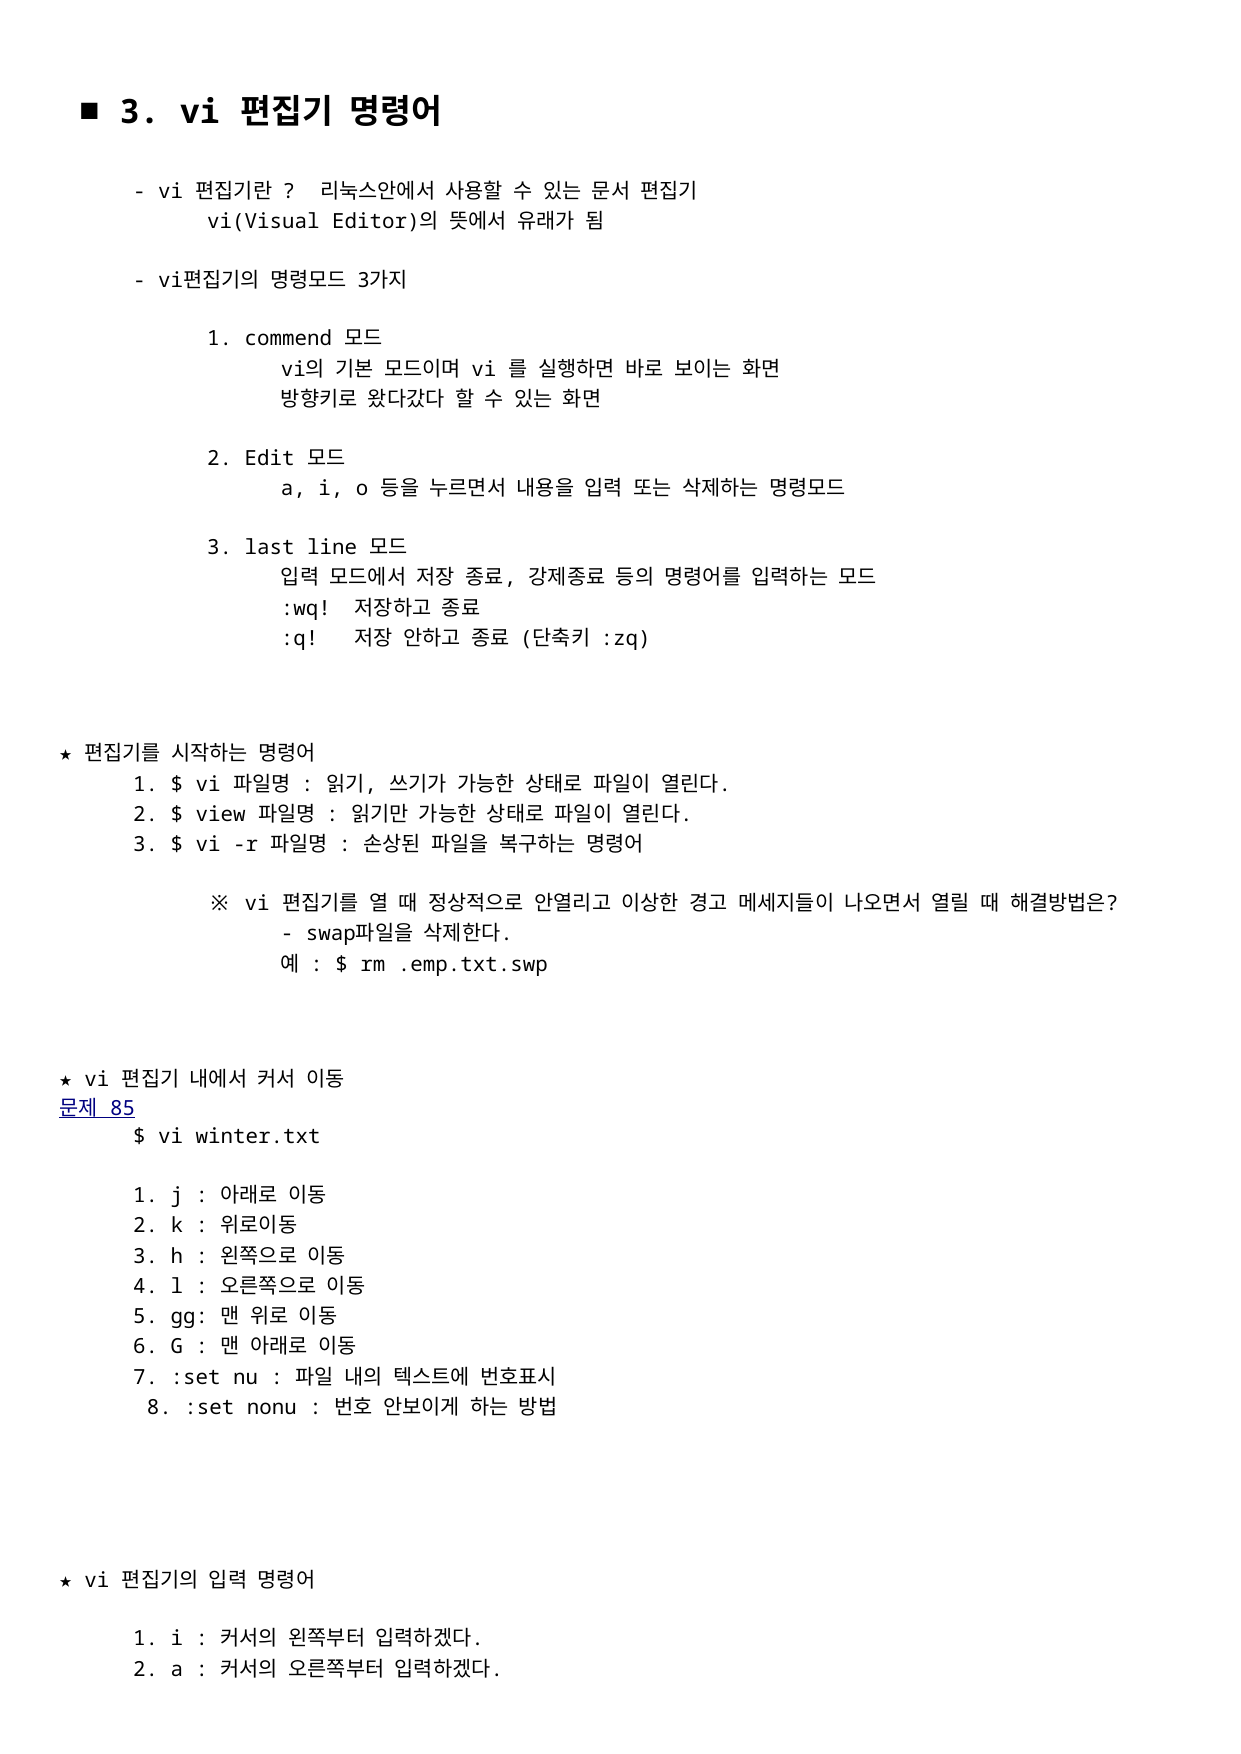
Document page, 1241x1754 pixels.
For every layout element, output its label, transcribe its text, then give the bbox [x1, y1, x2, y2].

text ★ 편집기를 시작하는 명령어 [59, 737, 1180, 767]
text 5. gg: 맨 위로 이동 [59, 1299, 1180, 1330]
text $ vi winter.txt [59, 1121, 1180, 1150]
text - vi편집기의 명령모드 3가지 [59, 263, 1180, 293]
text 문제 85 [59, 1093, 1204, 1121]
text 2. Edit 모드 [59, 441, 1180, 471]
text 2. $ view 파일명 : 읽기만 가능한 상태로 파일이 열린다. [59, 797, 1180, 828]
text ※ vi 편집기를 열 때 정상적으로 안열리고 이상한 경고 메세지들이 나오면서 열릴 때 해결방법은? [59, 886, 1180, 917]
text 3. h : 왼쪽으로 이동 [59, 1239, 1180, 1269]
text 예 : $ rm .emp.txt.swp [59, 947, 1180, 977]
text 입력 모드에서 저장 종료, 강제종료 등의 명령어를 입력하는 모드 [59, 560, 1180, 591]
text - swap파일을 삭제한다. [59, 917, 1180, 947]
text 방향키로 왔다갔다 할 수 있는 화면 [59, 382, 1180, 413]
text 2. a : 커서의 오른쪽부터 입력하겠다. [59, 1652, 1180, 1682]
text - vi 편집기란 ? 리눅스안에서 사용할 수 있는 문서 편집기 [59, 174, 1180, 204]
text 3. last line 모드 [59, 530, 1180, 560]
text 1. $ vi 파일명 : 읽기, 쓰기가 가능한 상태로 파일이 열린다. [59, 767, 1180, 797]
text vi의 기본 모드이며 vi 를 실행하면 바로 보이는 화면 [59, 352, 1180, 382]
text vi(Visual Editor)의 뜻에서 유래가 됨 [59, 204, 1180, 234]
text 4. l : 오른쪽으로 이동 [59, 1269, 1180, 1299]
text 6. G : 맨 아래로 이동 [59, 1330, 1180, 1360]
text a, i, o 등을 누르면서 내용을 입력 또는 삭제하는 명령모드 [59, 471, 1180, 502]
text :wq! 저장하고 종료 [59, 591, 1180, 621]
text 3. $ vi -r 파일명 : 손상된 파일을 복구하는 명령어 [59, 828, 1180, 858]
list 8. :set nonu : 번호 안보이게 하는 방법 [59, 1390, 1180, 1421]
subtitle ■ 3. vi 편집기 명령어 [59, 84, 1181, 133]
text :q! 저장 안하고 종료 (단축키 :zq) [59, 621, 1180, 651]
text 1. j : 아래로 이동 [59, 1178, 1180, 1208]
text ★ vi 편집기 내에서 커서 이동 [59, 1063, 1180, 1093]
text 7. :set nu : 파일 내의 텍스트에 번호표시 [59, 1360, 1180, 1390]
text 1. i : 커서의 왼쪽부터 입력하겠다. [59, 1622, 1180, 1652]
text ★ vi 편집기의 입력 명령어 [59, 1563, 1180, 1593]
text 2. k : 위로이동 [59, 1208, 1180, 1239]
text 1. commend 모드 [59, 322, 1180, 352]
